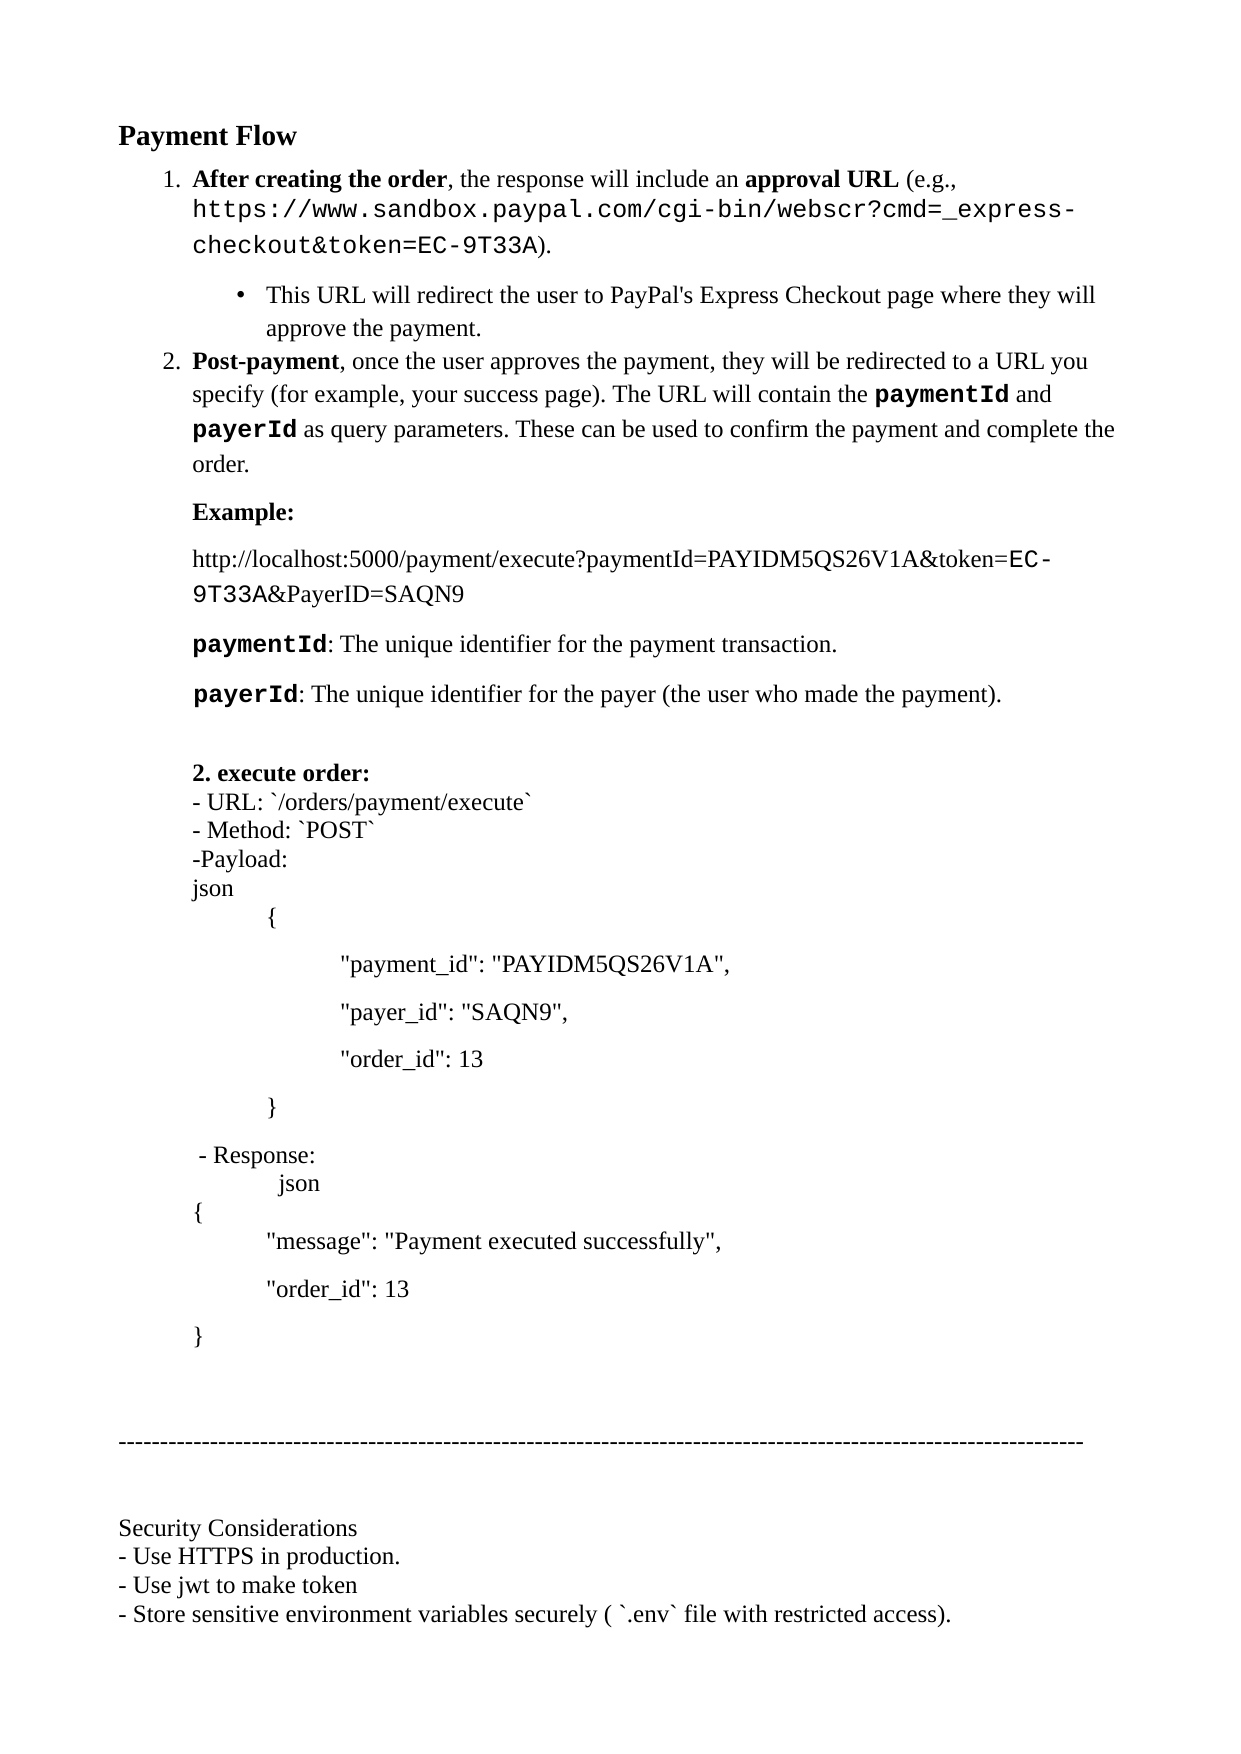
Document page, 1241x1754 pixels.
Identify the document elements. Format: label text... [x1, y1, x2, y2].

subtitle Payment Flow [118, 118, 1122, 152]
text "order_id": 13 [118, 1274, 1122, 1302]
text 2. execute order: [118, 758, 1122, 787]
text "payer_id": "SAQN9", [118, 997, 1122, 1026]
text - Method: `POST` [118, 816, 1122, 844]
text paymentId: The unique identifier for the payment transaction. [118, 629, 1122, 660]
text { [118, 902, 1122, 931]
text "message": "Payment executed successfully", [118, 1226, 1122, 1255]
text - Use HTTPS in production. [118, 1541, 1122, 1570]
list This URL will redirect the user to PayPal's Express Checkout page where they will approve the payment. [236, 280, 1122, 341]
text json [118, 873, 1122, 902]
text } [118, 1092, 1122, 1121]
text - Store sensitive environment variables securely ( `.env` file with restricted access). [118, 1599, 1122, 1628]
text json [118, 1168, 1122, 1197]
list Example: [162, 497, 1122, 525]
text "payment_id": "PAYIDM5QS26V1A", [118, 949, 1122, 978]
list After creating the order, the response will include an approval URL (e.g., https://www.sandbox.paypal.com/cgi-bin/webscr?cmd=_express-checkout&token=EC-9T33A). [162, 164, 1122, 261]
text -------------------------------------------------------------------------------------------------------------------- [118, 1426, 1122, 1455]
text { [118, 1197, 1122, 1226]
text -Payload: [118, 844, 1122, 873]
text Security Considerations [118, 1513, 1122, 1541]
text - Response: [118, 1140, 1122, 1168]
list payerId: The unique identifier for the payer (the user who made the payment). [164, 679, 1122, 710]
text - Use jwt to make token [118, 1570, 1122, 1599]
list http://localhost:5000/payment/execute?paymentId=PAYIDM5QS26V1A&token=EC-9T33A&PayerID=SAQN9 [162, 544, 1122, 610]
text "order_id": 13 [118, 1044, 1122, 1073]
text } [118, 1321, 1122, 1350]
list Post-payment, once the user approves the payment, they will be redirected to a URL you specify (for example, your success page). The URL will contain the paymentId and payerId as query parameters. These can be used to confirm the payment and complete the order. [162, 346, 1122, 478]
text - URL: `/orders/payment/execute` [118, 787, 1122, 816]
